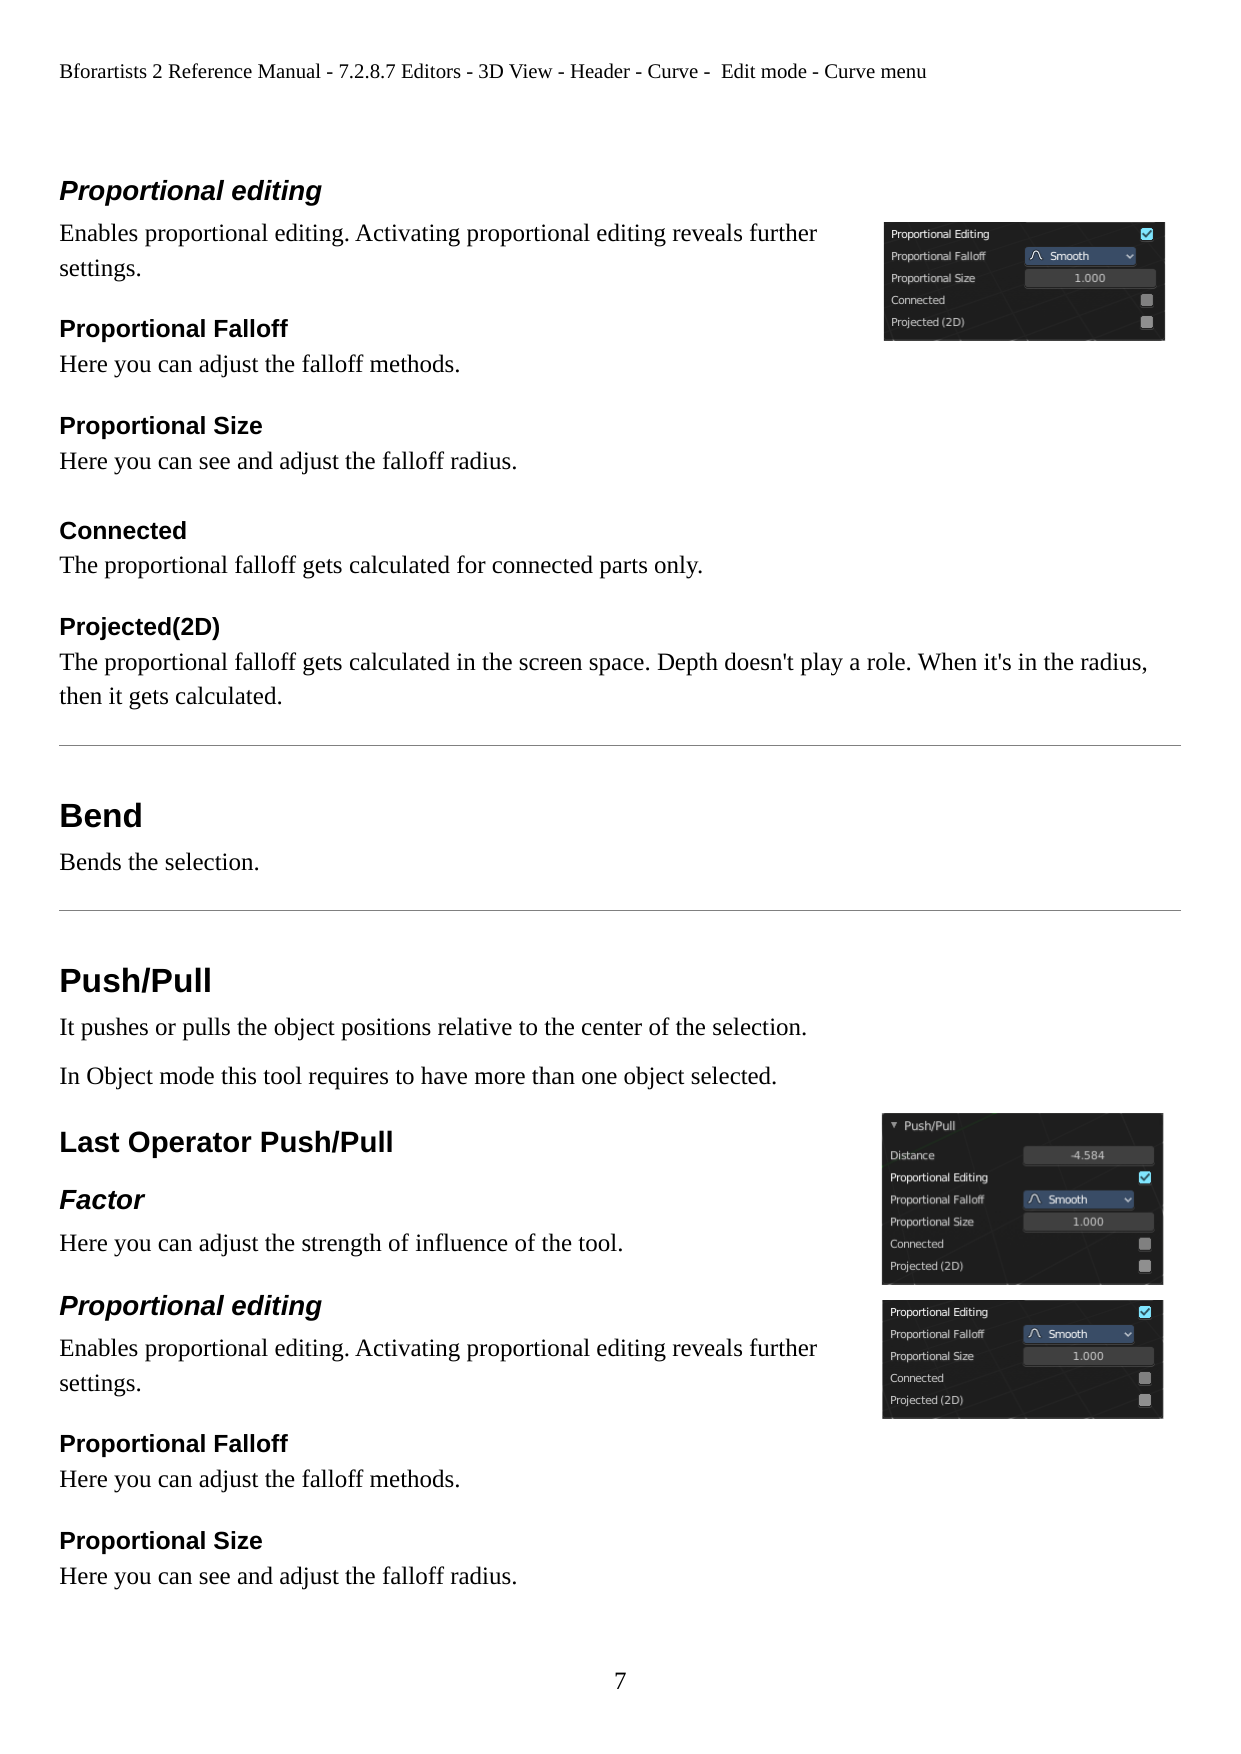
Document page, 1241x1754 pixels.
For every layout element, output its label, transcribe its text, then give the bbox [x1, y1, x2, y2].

text Here you can adjust the falloff methods. [59, 1464, 1181, 1493]
text Here you can adjust the strength of influence of the tool. [59, 1228, 881, 1256]
text The proportional falloff gets calculated in the screen space. Depth doesn't play a role. When it's in the radius, then it gets calculated. [59, 647, 1181, 710]
text Enables proportional editing. Activating proportional editing reveals further settings. [59, 1333, 882, 1397]
subtitle Push/Pull [59, 961, 1181, 999]
subtitle Proportional Falloff [59, 1429, 1181, 1458]
text It pushes or pulls the object positions relative to the center of the selection. [59, 1012, 1181, 1041]
text Bends the selection. [59, 847, 1181, 875]
subtitle Proportional Size [59, 411, 1181, 439]
subtitle Proportional editing [59, 174, 1181, 206]
subtitle Proportional Size [59, 1526, 1181, 1554]
subtitle Projected(2D) [59, 612, 1181, 641]
subtitle Proportional Falloff [59, 314, 1181, 343]
subtitle Last Operator Push/Pull [59, 1124, 881, 1158]
subtitle Factor [59, 1183, 881, 1215]
picture [882, 1300, 1164, 1419]
picture [881, 1113, 1164, 1285]
subtitle Connected [59, 516, 1181, 544]
subtitle [1164, 1124, 1181, 1158]
subtitle Bend [59, 795, 1181, 834]
text Enables proportional editing. Activating proportional editing reveals further settings. [59, 218, 1181, 282]
text Here you can adjust the falloff methods. [59, 349, 1181, 378]
text In Object mode this tool requires to have more than one object selected. [59, 1061, 1181, 1089]
picture [883, 222, 1166, 341]
text Here you can see and adjust the falloff radius. [59, 446, 1181, 474]
subtitle [1164, 1183, 1181, 1215]
text The proportional falloff gets calculated for connected parts only. [59, 551, 1181, 579]
text Here you can see and adjust the falloff radius. [59, 1561, 1181, 1589]
subtitle Proportional editing [59, 1289, 1181, 1321]
